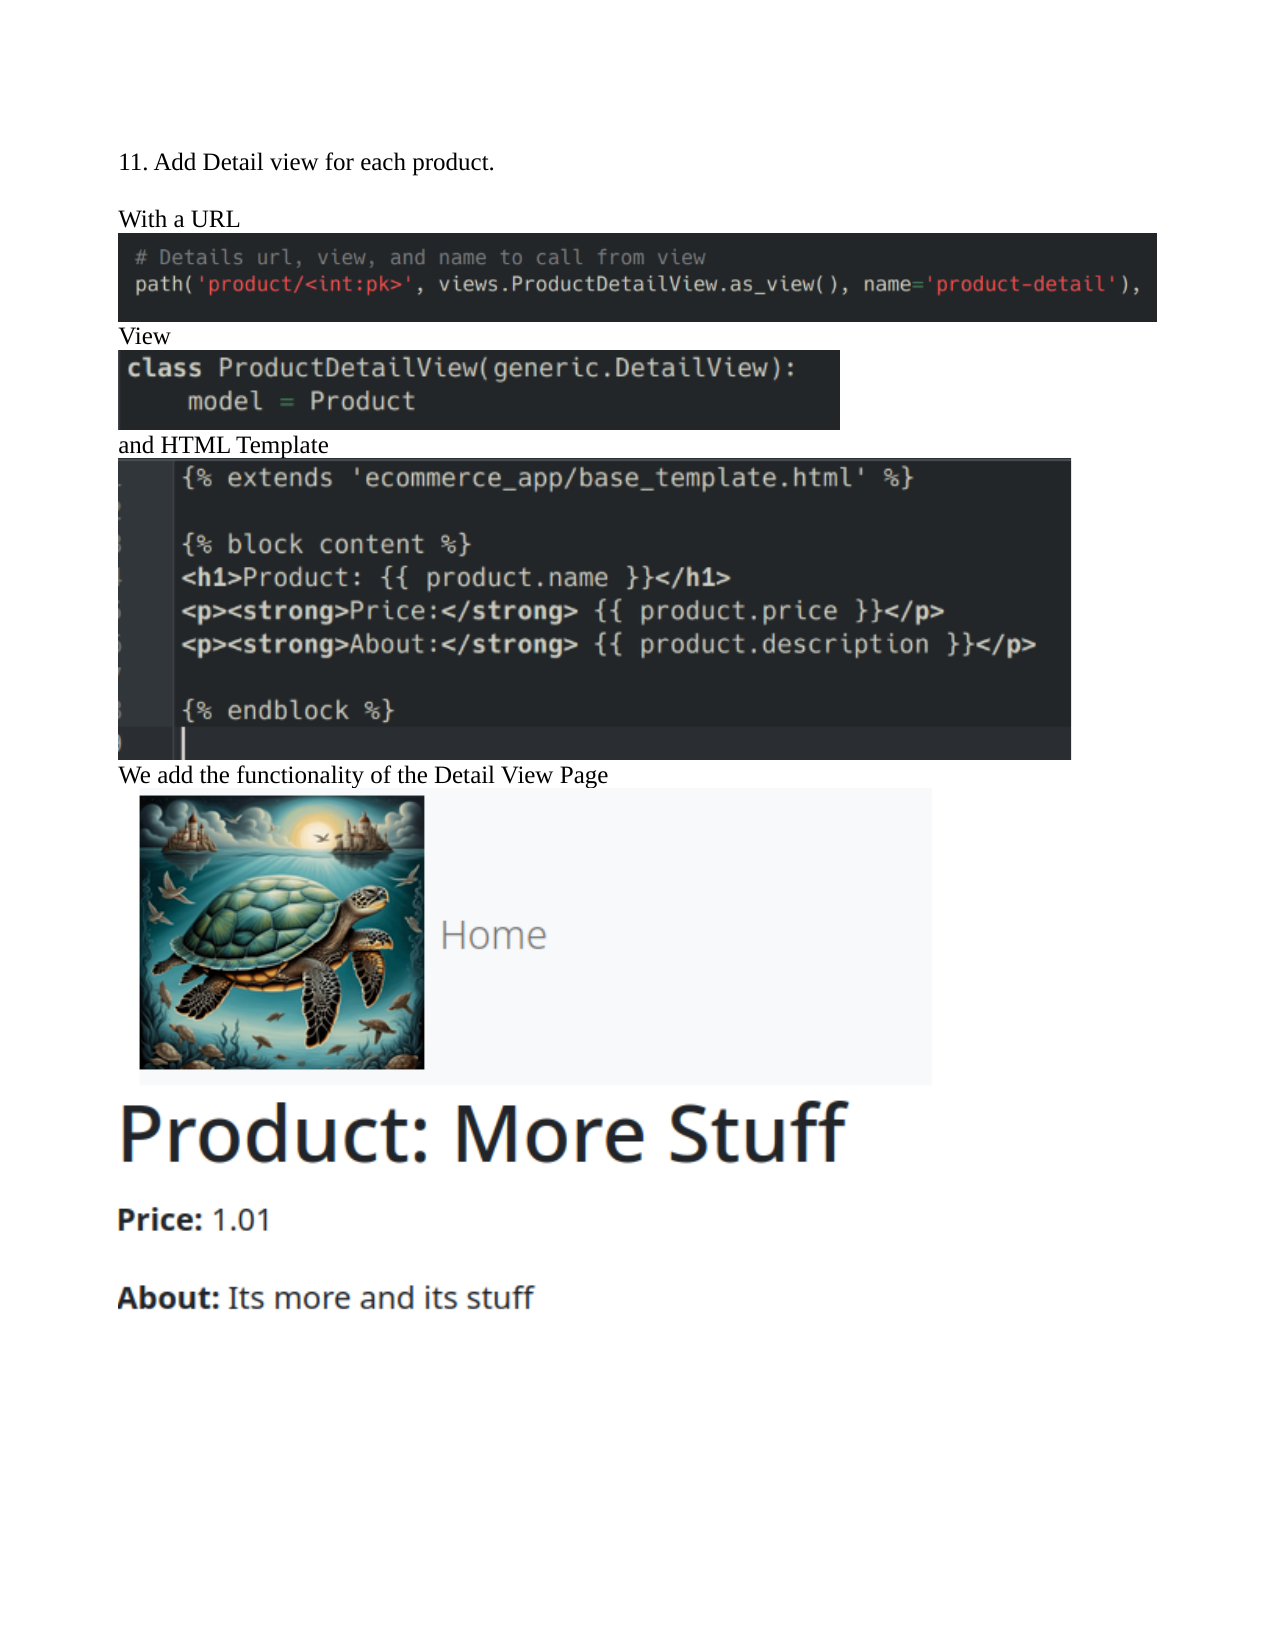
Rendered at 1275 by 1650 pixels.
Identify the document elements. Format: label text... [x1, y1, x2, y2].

picture [118, 458, 1072, 760]
picture [118, 233, 1157, 322]
picture [118, 788, 933, 1353]
text 11. Add Detail view for each product. [118, 147, 1157, 176]
text and HTML Template [118, 430, 1157, 458]
picture [118, 350, 840, 430]
text We add the functionality of the Detail View Page [118, 760, 1157, 789]
text View [118, 322, 1157, 350]
text With a URL [118, 204, 1157, 233]
